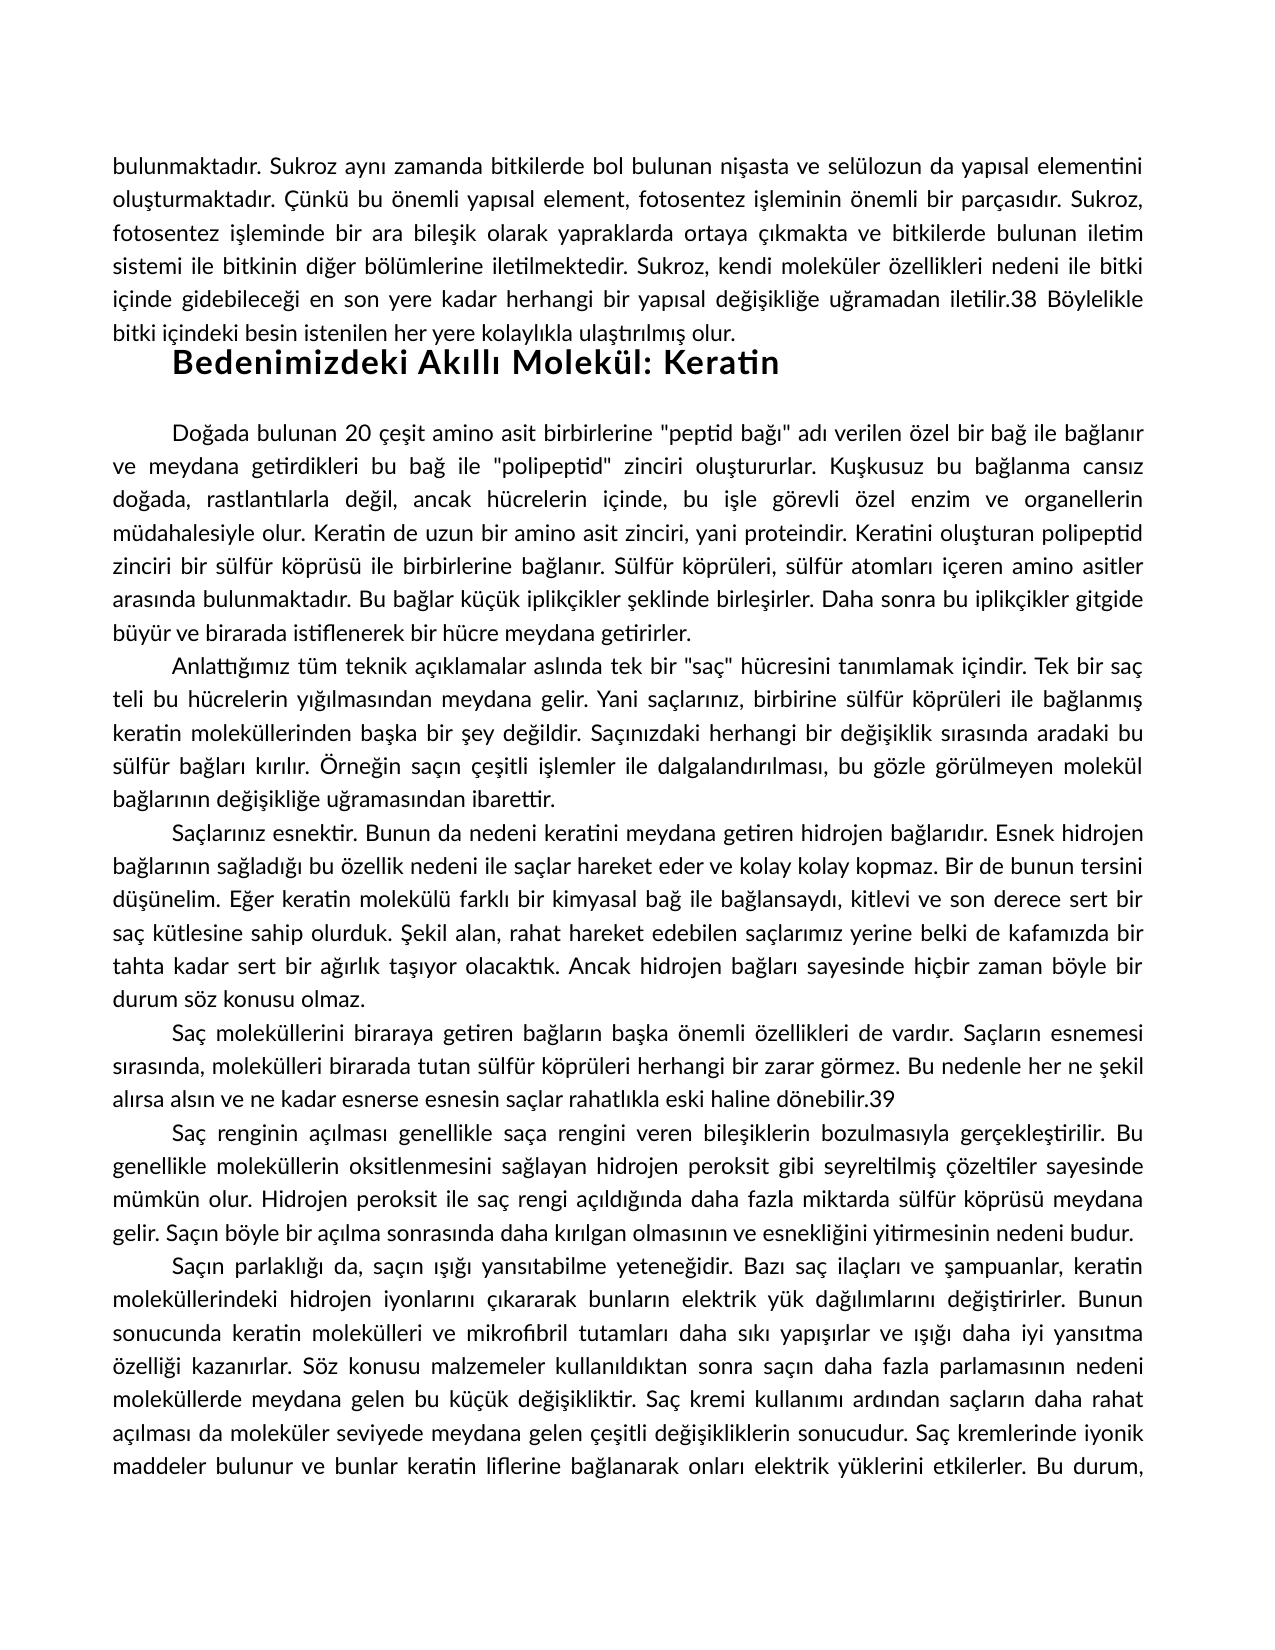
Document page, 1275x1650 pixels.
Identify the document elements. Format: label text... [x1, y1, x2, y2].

text Doğada bulunan 20 çeşit amino asit birbirlerine "peptid bağı" adı verilen özel bir bağ ile bağlanır ve meydana getirdikleri bu bağ ile "polipeptid" zinciri oluştururlar. Kuşkusuz bu bağlanma cansız doğada, rastlantılarla değil, ancak hücrelerin içinde, bu işle görevli özel enzim ve organellerin müdahalesiyle olur. Keratin de uzun bir amino asit zinciri, yani proteindir. Keratini oluşturan polipeptid zinciri bir sülfür köprüsü ile birbirlerine bağlanır. Sülfür köprüleri, sülfür atomları içeren amino asitler arasında bulunmaktadır. Bu bağlar küçük iplikçikler şeklinde birleşirler. Daha sonra bu iplikçikler gitgide büyür ve birarada istiflenerek bir hücre meydana getirirler. [112, 414, 1145, 648]
text Bedenimizdeki Akıllı Molekül: Keratin [112, 348, 1145, 381]
text Saçlarınız esnektir. Bunun da nedeni keratini meydana getiren hidrojen bağlarıdır. Esnek hidrojen bağlarının sağladığı bu özellik nedeni ile saçlar hareket eder ve kolay kolay kopmaz. Bir de bunun tersini düşünelim. Eğer keratin molekülü farklı bir kimyasal bağ ile bağlansaydı, kitlevi ve son derece sert bir saç kütlesine sahip olurduk. Şekil alan, rahat hareket edebilen saçlarımız yerine belki de kafamızda bir tahta kadar sert bir ağırlık taşıyor olacaktık. Ancak hidrojen bağları sayesinde hiçbir zaman böyle bir durum söz konusu olmaz. [112, 814, 1145, 1014]
text Saçın parlaklığı da, saçın ışığı yansıtabilme yeteneğidir. Bazı saç ilaçları ve şampuanlar, keratin moleküllerindeki hidrojen iyonlarını çıkararak bunların elektrik yük dağılımlarını değiştirirler. Bunun sonucunda keratin molekülleri ve mikrofibril tutamları daha sıkı yapışırlar ve ışığı daha iyi yansıtma özelliği kazanırlar. Söz konusu malzemeler kullanıldıktan sonra saçın daha fazla parlamasının nedeni moleküllerde meydana gelen bu küçük değişikliktir. Saç kremi kullanımı ardından saçların daha rahat açılması da moleküler seviyede meydana gelen çeşitli değişikliklerin sonucudur. Saç kremlerinde iyonik maddeler bulunur ve bunlar keratin liflerine bağlanarak onları elektrik yüklerini etkilerler. Bu durum, [112, 1248, 1145, 1481]
text Saç moleküllerini biraraya getiren bağların başka önemli özellikleri de vardır. Saçların esnemesi sırasında, molekülleri birarada tutan sülfür köprüleri herhangi bir zarar görmez. Bu nedenle her ne şekil alırsa alsın ve ne kadar esnerse esnesin saçlar rahatlıkla eski haline dönebilir.39 [112, 1014, 1145, 1114]
text Saç renginin açılması genellikle saça rengini veren bileşiklerin bozulmasıyla gerçekleştirilir. Bu genellikle moleküllerin oksitlenmesini sağlayan hidrojen peroksit gibi seyreltilmiş çözeltiler sayesinde mümkün olur. Hidrojen peroksit ile saç rengi açıldığında daha fazla miktarda sülfür köprüsü meydana gelir. Saçın böyle bir açılma sonrasında daha kırılgan olmasının ve esnekliğini yitirmesinin nedeni budur. [112, 1114, 1145, 1248]
text Anlattığımız tüm teknik açıklamalar aslında tek bir "saç" hücresini tanımlamak içindir. Tek bir saç teli bu hücrelerin yığılmasından meydana gelir. Yani saçlarınız, birbirine sülfür köprüleri ile bağlanmış keratin moleküllerinden başka bir şey değildir. Saçınızdaki herhangi bir değişiklik sırasında aradaki bu sülfür bağları kırılır. Örneğin saçın çeşitli işlemler ile dalgalandırılması, bu gözle görülmeyen molekül bağlarının değişikliğe uğramasından ibarettir. [112, 648, 1145, 814]
text bulunmaktadır. Sukroz aynı zamanda bitkilerde bol bulunan nişasta ve selülozun da yapısal elementini oluşturmaktadır. Çünkü bu önemli yapısal element, fotosentez işleminin önemli bir parçasıdır. Sukroz, fotosentez işleminde bir ara bileşik olarak yapraklarda ortaya çıkmakta ve bitkilerde bulunan iletim sistemi ile bitkinin diğer bölümlerine iletilmektedir. Sukroz, kendi moleküler özellikleri nedeni ile bitki içinde gidebileceği en son yere kadar herhangi bir yapısal değişikliğe uğramadan iletilir.38 Böylelikle bitki içindeki besin istenilen her yere kolaylıkla ulaştırılmış olur. [112, 148, 1145, 348]
